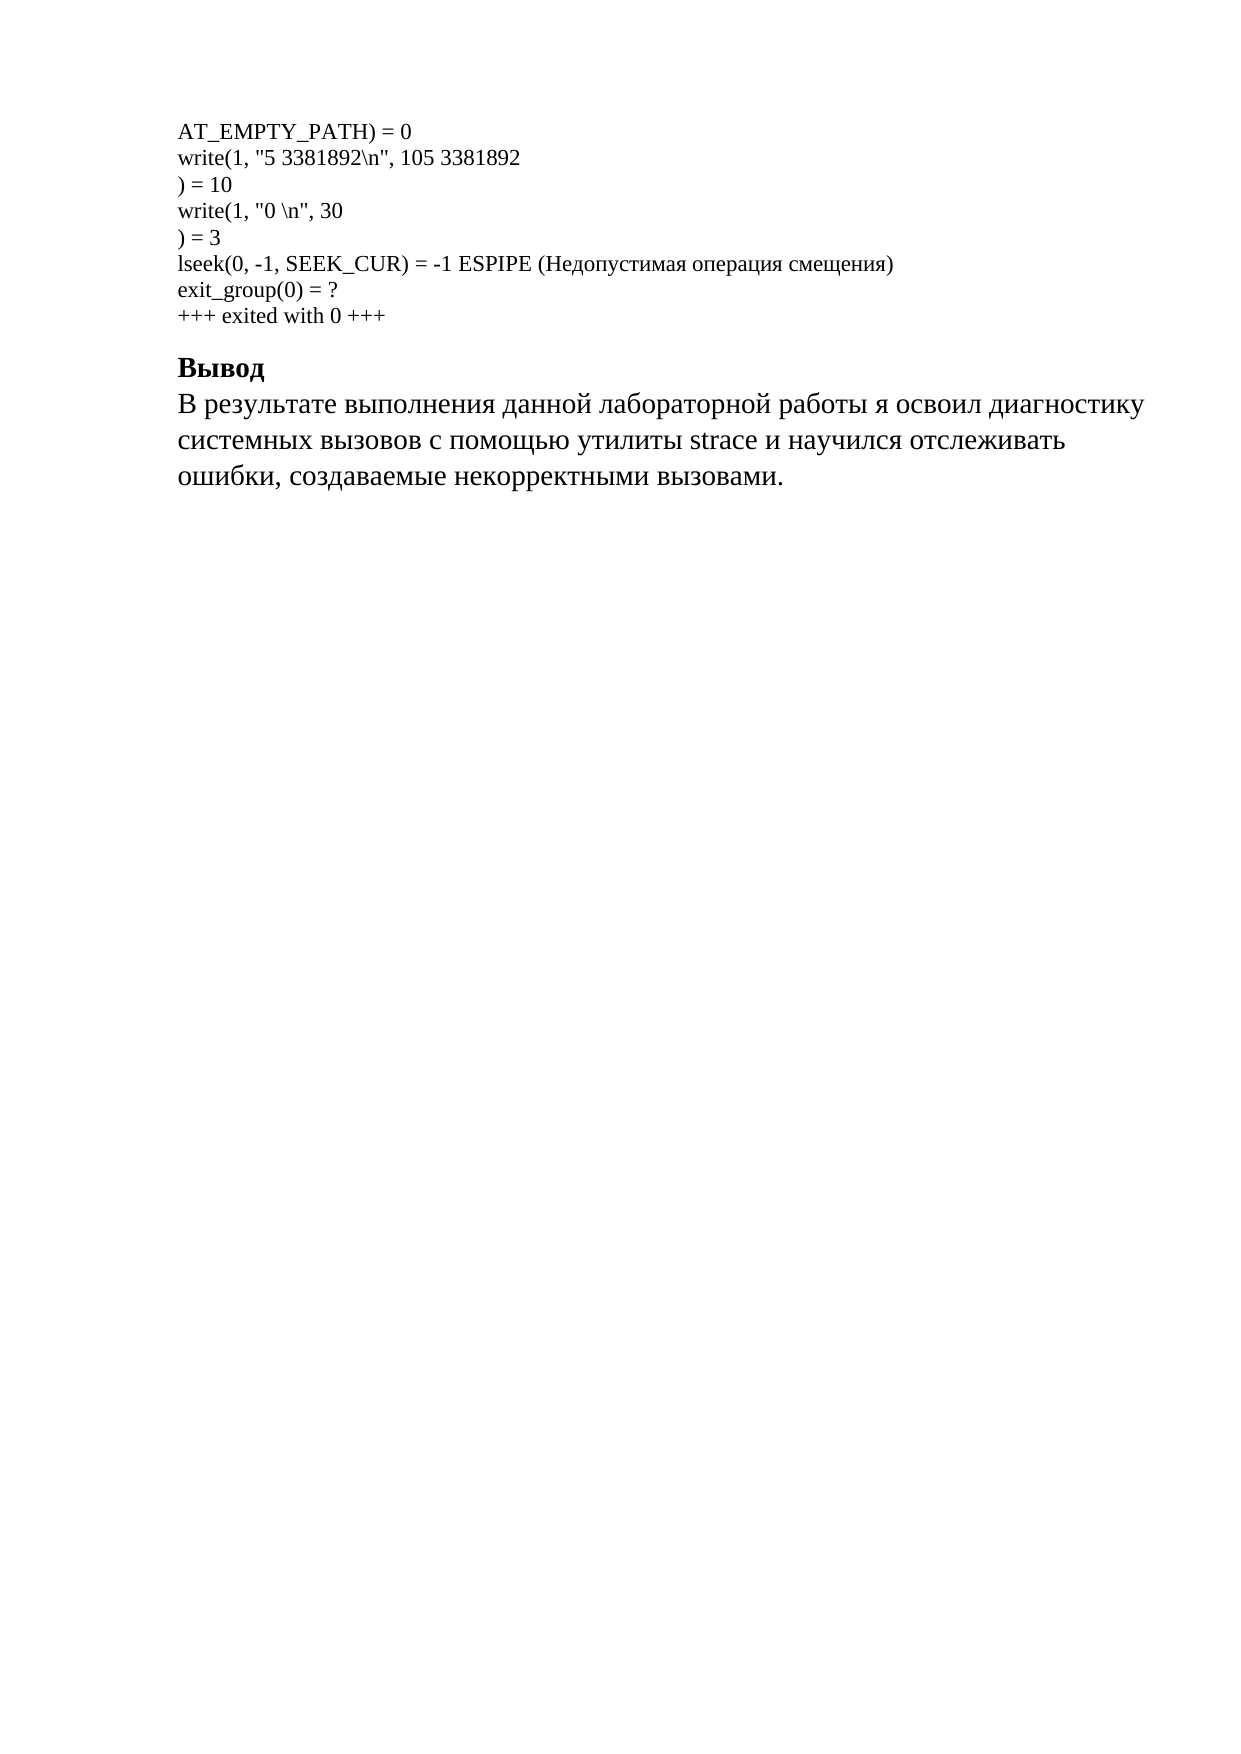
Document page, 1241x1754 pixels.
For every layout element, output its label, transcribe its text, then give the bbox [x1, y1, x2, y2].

text AT_EMPTY_PATH) = 0 [177, 118, 1152, 144]
text ) = 3 [177, 223, 1152, 250]
text ) = 10 [177, 171, 1152, 197]
text write(1, "0 \n", 30 [177, 197, 1152, 223]
text write(1, "5 3381892\n", 105 3381892 [177, 144, 1152, 171]
text +++ exited with 0 +++ [177, 303, 1152, 329]
text В результате выполнения данной лабораторной работы я освоил диагностику системных вызовов с помощью утилиты strace и научился отслеживать ошибки, создаваемые некорректными вызовами. [177, 386, 1152, 492]
text lseek(0, -1, SEEK_CUR) = -1 ESPIPE (Недопустимая операция смещения) [177, 250, 1152, 276]
subtitle Вывод [177, 350, 1152, 383]
text exit_group(0) = ? [177, 276, 1152, 303]
